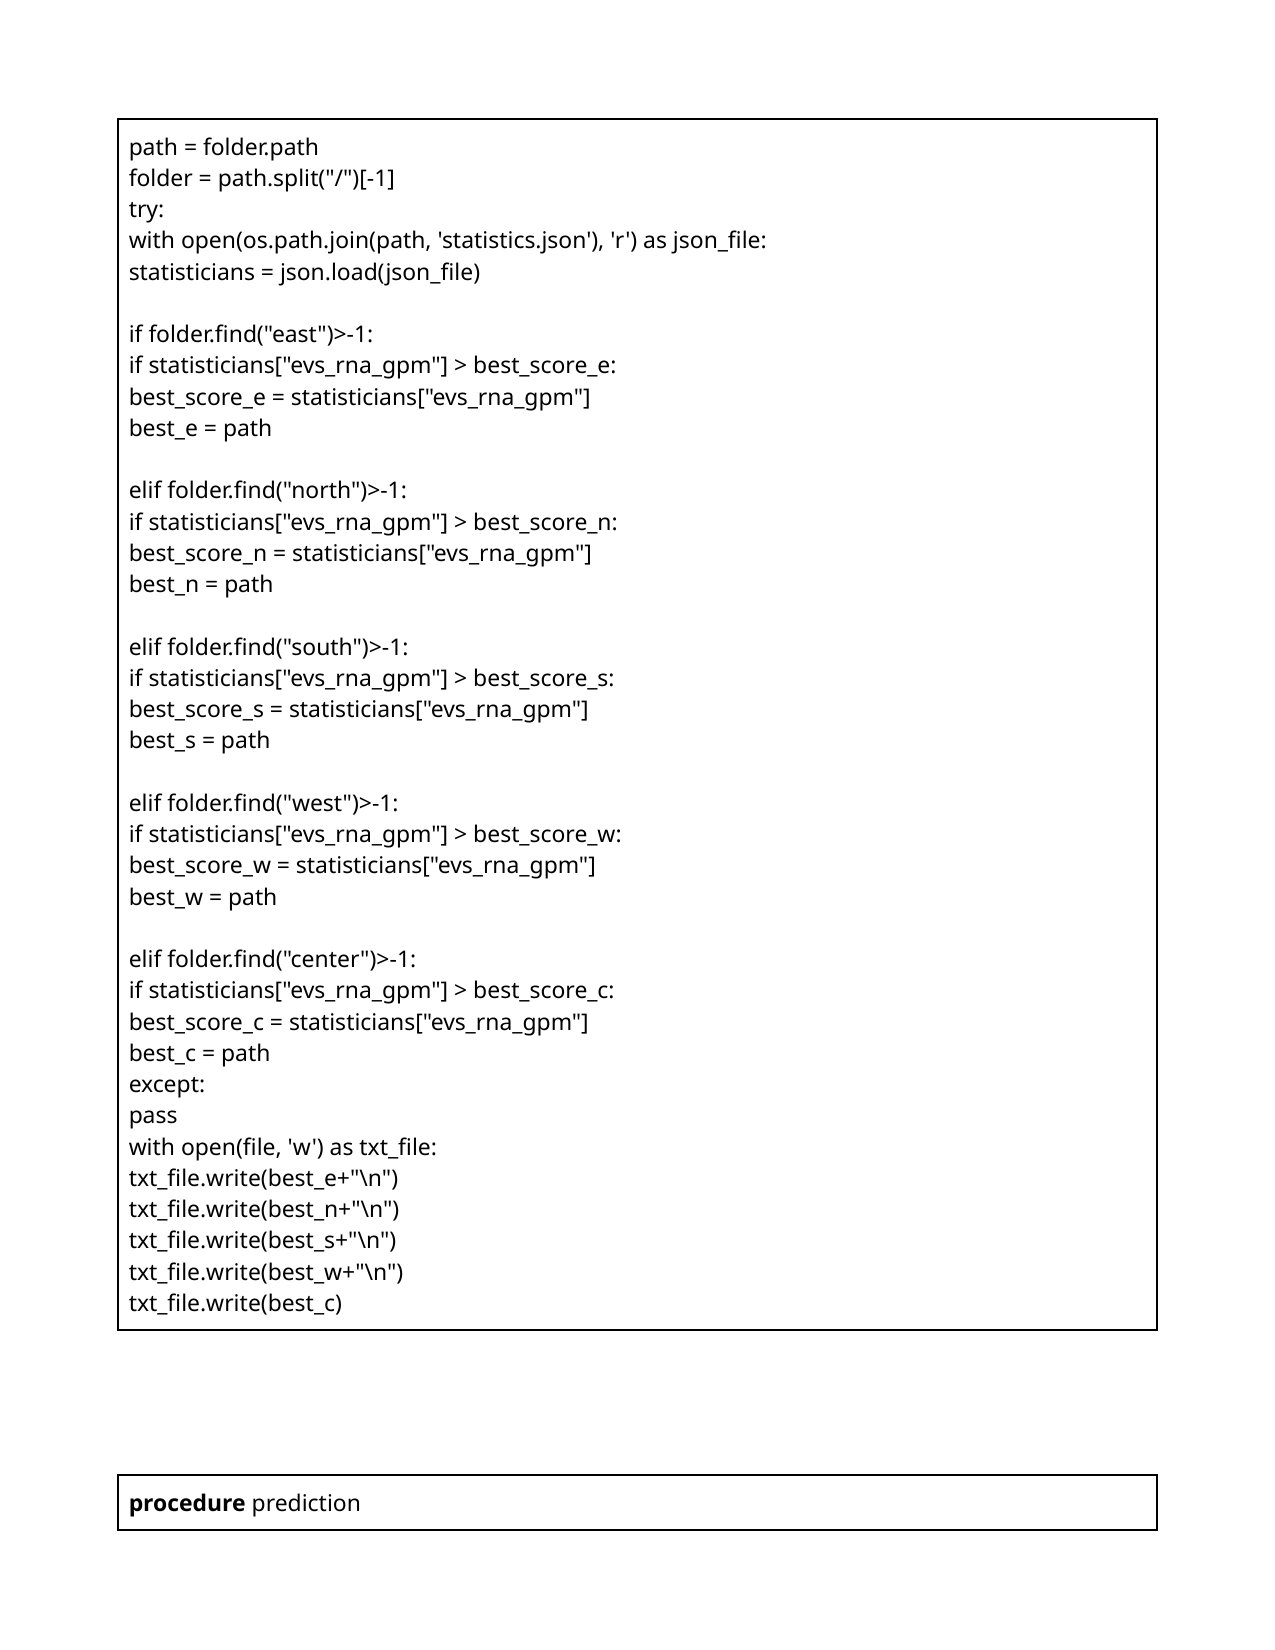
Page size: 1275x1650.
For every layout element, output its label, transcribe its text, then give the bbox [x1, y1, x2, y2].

table_header procedure prediction [119, 1476, 1156, 1528]
table_header path = folder.path folder = path.split("/")[-1] try: with open(os.path.join(path, 'statistics.json'), 'r') as json_file: statisticians = json.load(json_file) if folder.find("east")>-1: if statisticians["evs_rna_gpm"] > best_score_e: best_score_e = statisticians["evs_rna_gpm"] best_e = path elif folder.find("north")>-1: if statisticians["evs_rna_gpm"] > best_score_n: best_score_n = statisticians["evs_rna_gpm"] best_n = path elif folder.find("south")>-1: if statisticians["evs_rna_gpm"] > best_score_s: best_score_s = statisticians["evs_rna_gpm"] best_s = path elif folder.find("west")>-1: if statisticians["evs_rna_gpm"] > best_score_w: best_score_w = statisticians["evs_rna_gpm"] best_w = path elif folder.find("center")>-1: if statisticians["evs_rna_gpm"] > best_score_c: best_score_c = statisticians["evs_rna_gpm"] best_c = path except: pass with open(file, 'w') as txt_file: txt_file.write(best_e+"\n") txt_file.write(best_n+"\n") txt_file.write(best_s+"\n") txt_file.write(best_w+"\n") txt_file.write(best_c) [119, 120, 1156, 1328]
